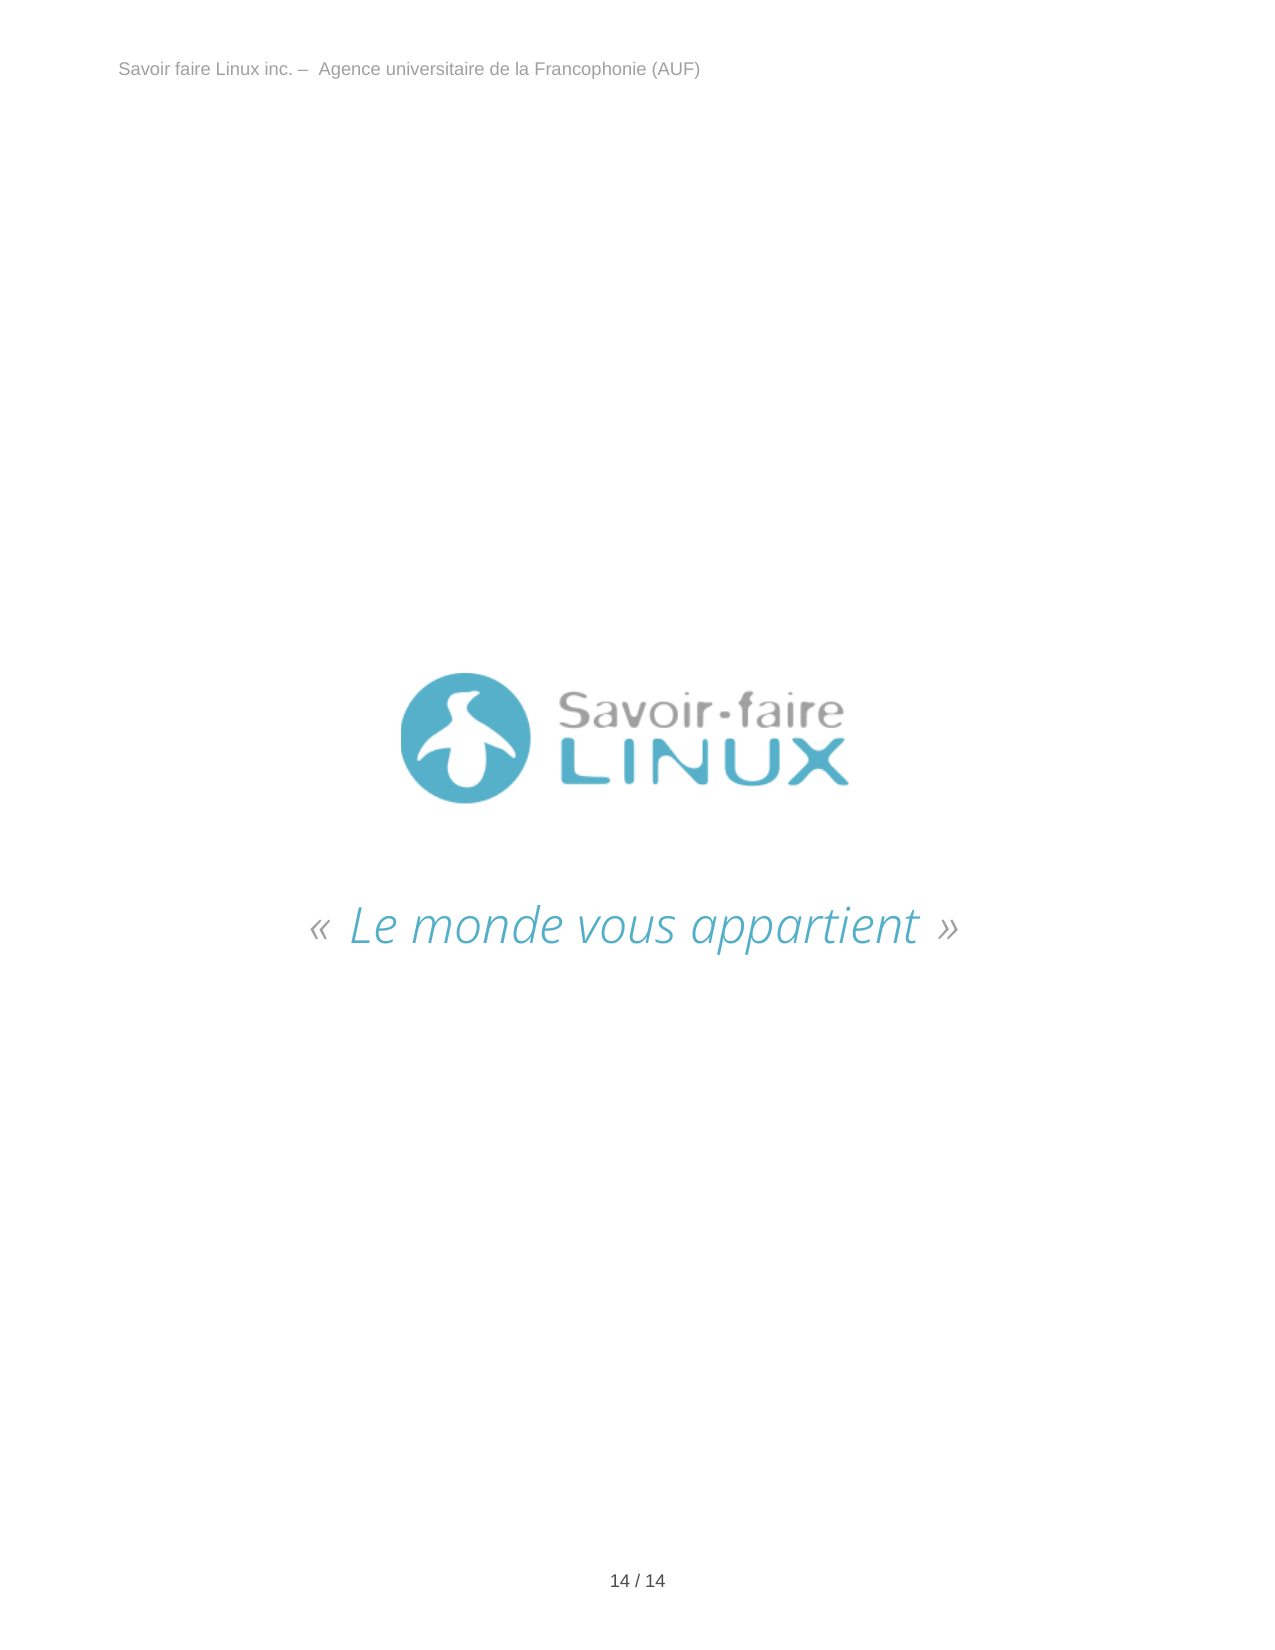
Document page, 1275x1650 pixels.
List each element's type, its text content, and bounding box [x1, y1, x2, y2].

text « Le monde vous appartient » [118, 890, 1157, 958]
picture [401, 673, 850, 805]
